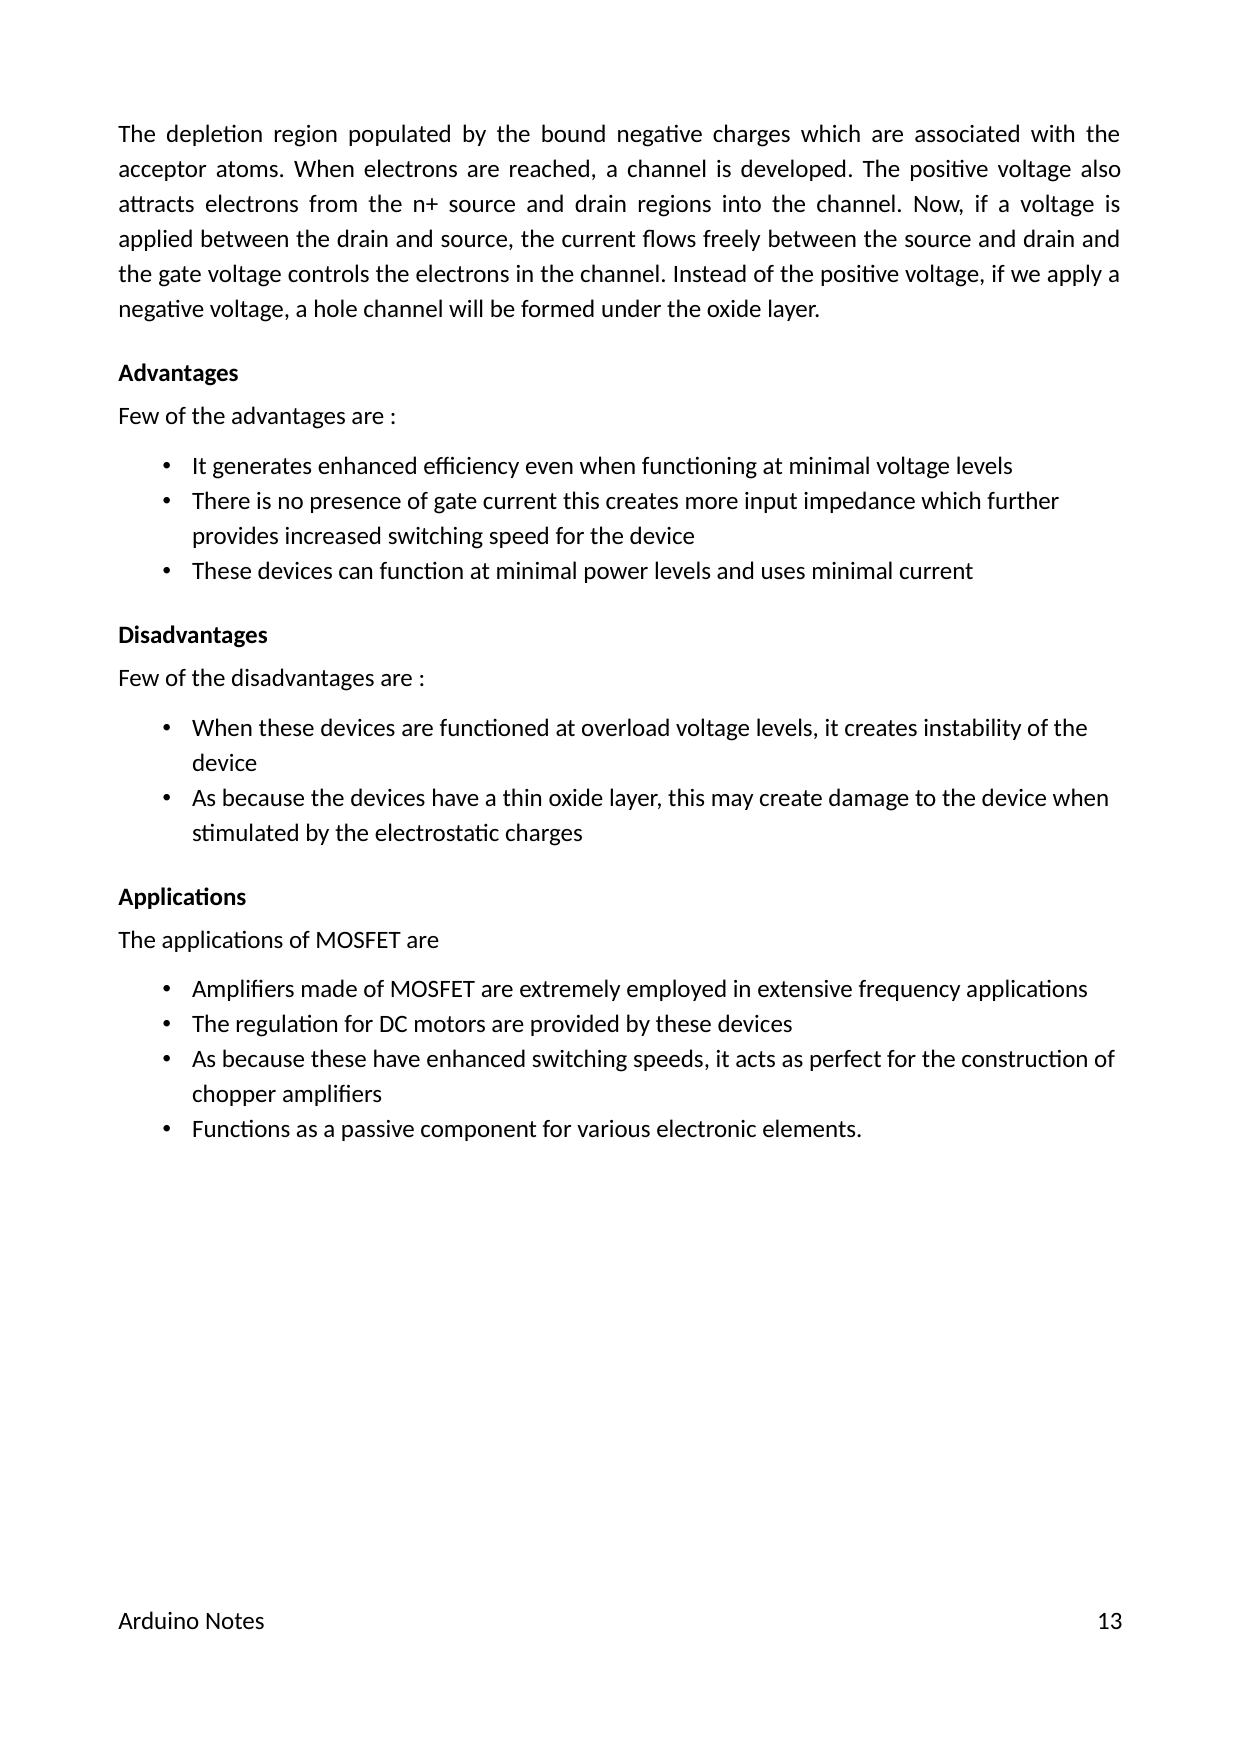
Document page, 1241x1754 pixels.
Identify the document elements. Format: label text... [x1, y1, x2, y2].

text The applications of MOSFET are [118, 924, 1122, 954]
text Few of the disadvantages are : [118, 662, 1122, 693]
list As because these have enhanced switching speeds, it acts as perfect for the construction of chopper amplifiers [162, 1043, 1122, 1109]
list It generates enhanced efficiency even when functioning at minimal voltage levels [162, 450, 1122, 480]
subtitle Applications [118, 881, 1122, 911]
subtitle Advantages [118, 357, 1122, 388]
list Functions as a passive component for various electronic elements. [162, 1113, 1122, 1144]
subtitle Disadvantages [118, 619, 1122, 649]
list There is no presence of gate current this creates more input impedance which further provides increased switching speed for the device [162, 485, 1122, 550]
list Amplifiers made of MOSFET are extremely employed in extensive frequency applications [162, 973, 1122, 1004]
text The depletion region populated by the bound negative charges which are associated with the acceptor atoms. When electrons are reached, a channel is developed. The positive voltage also attracts electrons from the n+ source and drain regions into the channel. Now, if a voltage is applied between the drain and source, the current flows freely between the source and drain and the gate voltage controls the electrons in the channel. Instead of the positive voltage, if we apply a negative voltage, a hole channel will be formed under the oxide layer. [118, 118, 1122, 324]
list The regulation for DC motors are provided by these devices [162, 1008, 1122, 1039]
list When these devices are functioned at overload voltage levels, it creates instability of the device [162, 712, 1122, 777]
list As because the devices have a thin oxide layer, this may create damage to the device when stimulated by the electrostatic charges [162, 782, 1122, 847]
text Few of the advantages are : [118, 400, 1122, 431]
list These devices can function at minimal power levels and uses minimal current [162, 555, 1122, 585]
